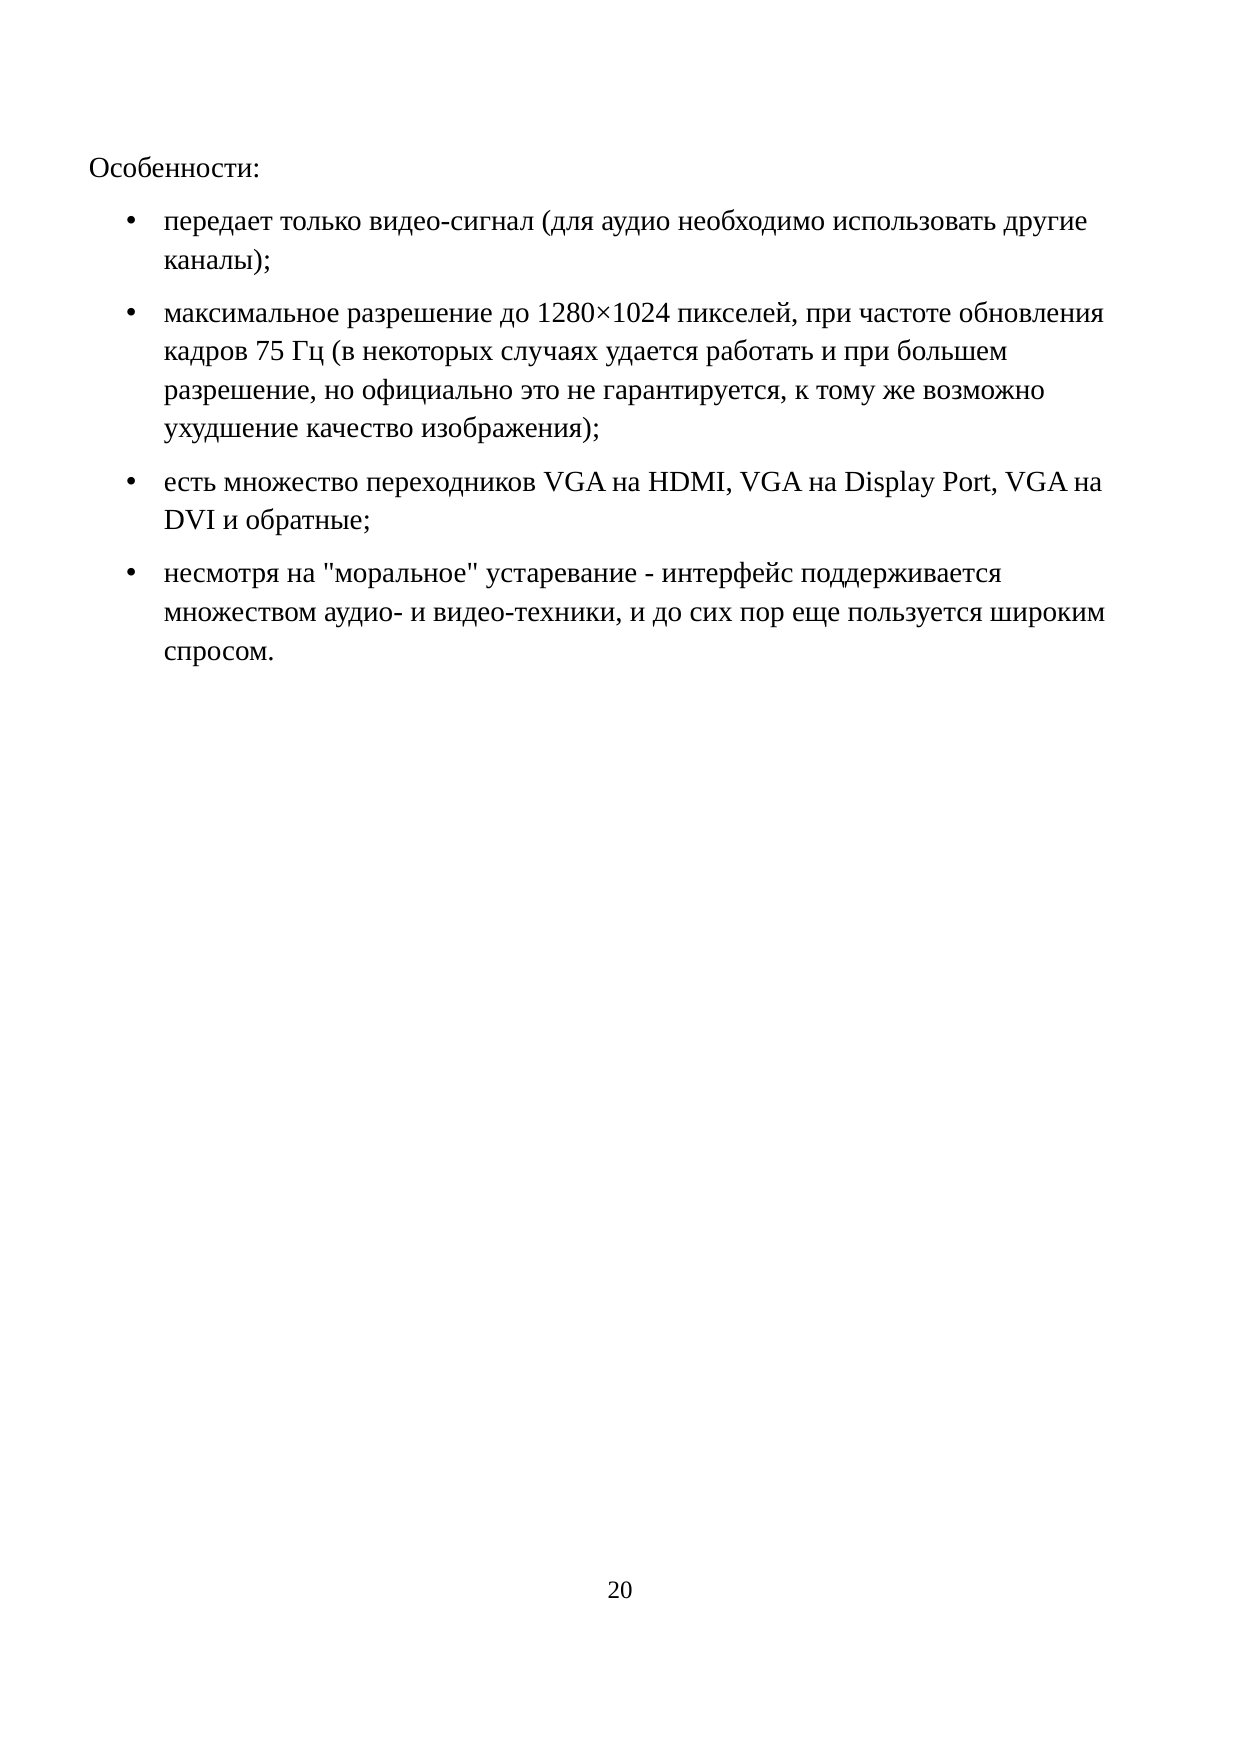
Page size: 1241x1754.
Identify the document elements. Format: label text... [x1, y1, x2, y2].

list максимальное разрешение до 1280×1024 пикселей, при частоте обновления кадров 75 Гц (в некоторых случаях удается работать и при большем разрешение, но официально это не гарантируется, к тому же возможно ухудшение качество изображения); [126, 295, 1151, 444]
list передает только видео-сигнал (для аудио необходимо использовать другие каналы); [126, 203, 1151, 275]
list есть множество переходников VGA на HDMI, VGA на Display Port, VGA на DVI и обратные; [126, 464, 1151, 536]
list несмотря на "моральное" устаревание - интерфейс поддерживается множеством аудио- и видео-техники, и до сих пор еще пользуется широким спросом. [126, 556, 1151, 666]
text Особенности: [88, 150, 1151, 183]
